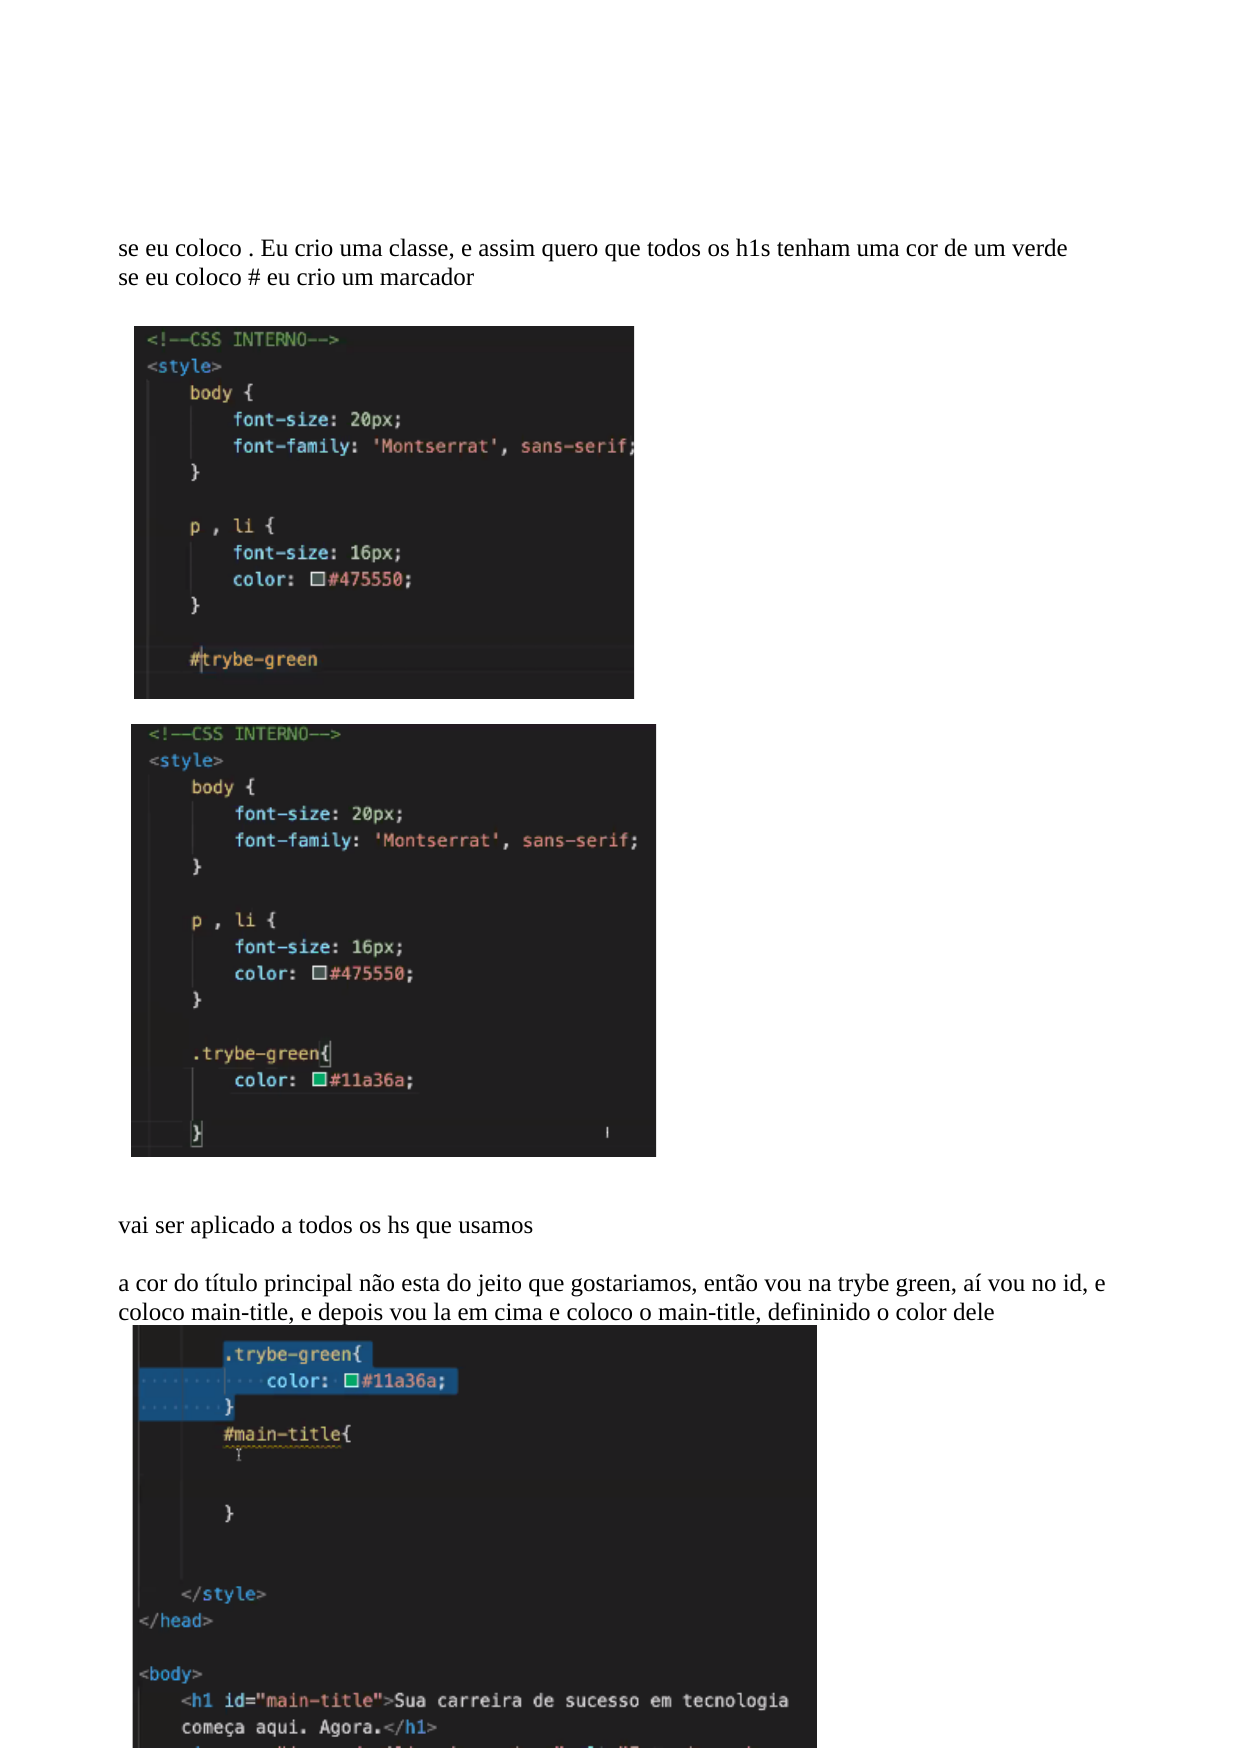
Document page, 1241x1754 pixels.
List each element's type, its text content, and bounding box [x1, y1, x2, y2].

picture [132, 1325, 817, 1748]
text a cor do título principal não esta do jeito que gostariamos, então vou na trybe green, aí vou no id, e coloco main-title, e depois vou la em cima e coloco o main-title, defininido o color dele [118, 1268, 1122, 1326]
text se eu coloco # eu crio um marcador [118, 262, 1122, 291]
text vai ser aplicado a todos os hs que usamos [118, 1211, 1122, 1239]
picture [134, 326, 635, 699]
picture [131, 724, 657, 1157]
text se eu coloco . Eu crio uma classe, e assim quero que todos os h1s tenham uma cor de um verde [118, 233, 1122, 262]
